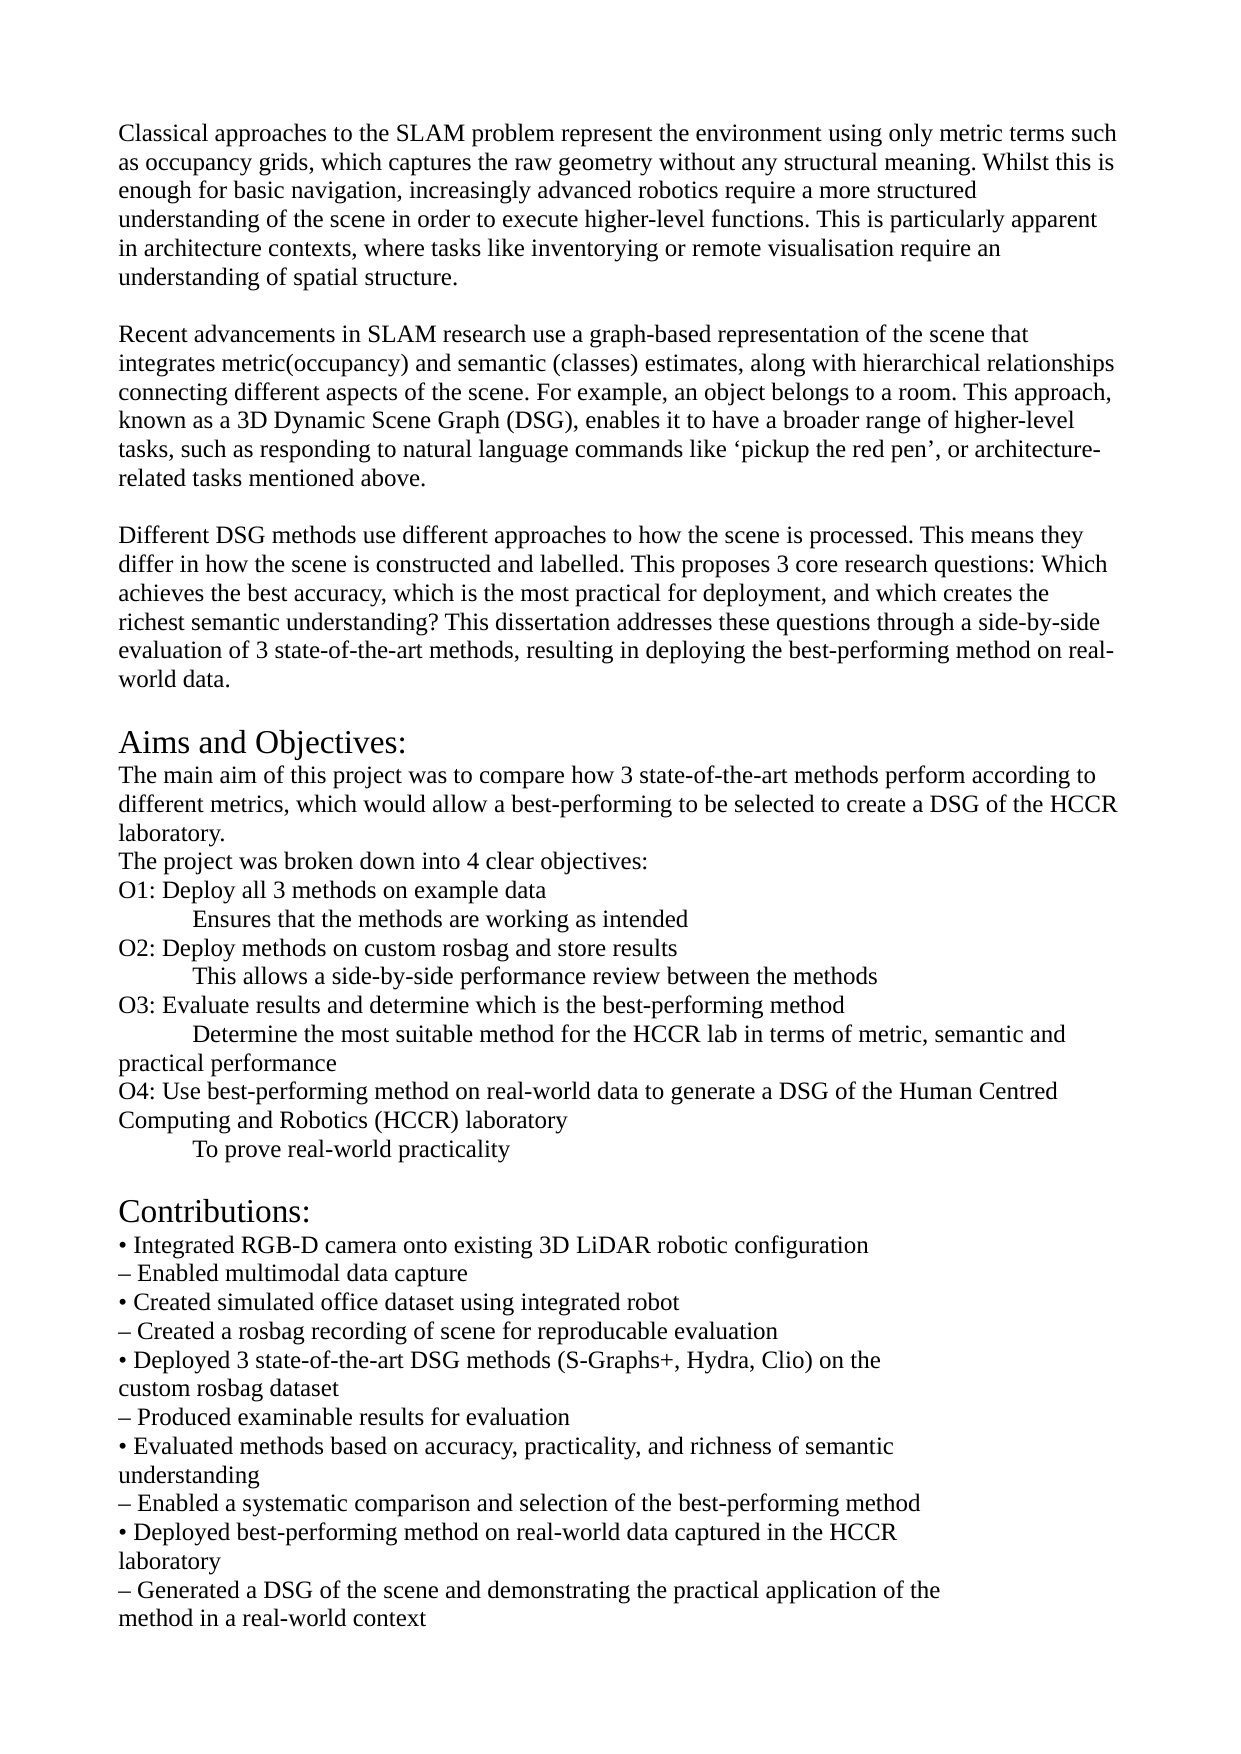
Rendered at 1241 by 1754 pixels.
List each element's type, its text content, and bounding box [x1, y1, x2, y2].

text – Enabled multimodal data capture [118, 1258, 1122, 1287]
text O1: Deploy all 3 methods on example data [118, 875, 1122, 904]
text – Produced examinable results for evaluation [118, 1402, 1122, 1431]
text understanding [118, 1460, 1122, 1488]
text custom rosbag dataset [118, 1373, 1122, 1402]
text – Created a rosbag recording of scene for reproducable evaluation [118, 1316, 1122, 1345]
text • Created simulated office dataset using integrated robot [118, 1287, 1122, 1316]
text Classical approaches to the SLAM problem represent the environment using only metric terms such as occupancy grids, which captures the raw geometry without any structural meaning. Whilst this is enough for basic navigation, increasingly advanced robotics require a more structured understanding of the scene in order to execute higher-level functions. This is particularly apparent in architecture contexts, where tasks like inventorying or remote visualisation require an understanding of spatial structure. [118, 118, 1122, 291]
text The main aim of this project was to compare how 3 state-of-the-art methods perform according to different metrics, which would allow a best-performing to be selected to create a DSG of the HCCR laboratory. [118, 760, 1122, 846]
text Different DSG methods use different approaches to how the scene is processed. This means they differ in how the scene is constructed and labelled. This proposes 3 core research questions: Which achieves the best accuracy, which is the most practical for deployment, and which creates the richest semantic understanding? This dissertation addresses these questions through a side-by-side evaluation of 3 state-of-the-art methods, resulting in deploying the best-performing method on real-world data. [118, 521, 1122, 693]
text • Deployed best-performing method on real-world data captured in the HCCR [118, 1517, 1122, 1546]
text Ensures that the methods are working as intended [118, 904, 1122, 933]
text O3: Evaluate results and determine which is the best-performing method [118, 990, 1122, 1019]
text Recent advancements in SLAM research use a graph-based representation of the scene that integrates metric(occupancy) and semantic (classes) estimates, along with hierarchical relationships connecting different aspects of the scene. For example, an object belongs to a room. This approach, known as a 3D Dynamic Scene Graph (DSG), enables it to have a broader range of higher-level tasks, such as responding to natural language commands like ‘pickup the red pen’, or architecture-related tasks mentioned above. [118, 319, 1122, 492]
text • Deployed 3 state-of-the-art DSG methods (S-Graphs+, Hydra, Clio) on the [118, 1345, 1122, 1373]
text Aims and Objectives: [118, 722, 1122, 760]
text • Evaluated methods based on accuracy, practicality, and richness of semantic [118, 1431, 1122, 1460]
text Contributions: [118, 1191, 1122, 1230]
text O2: Deploy methods on custom rosbag and store results [118, 933, 1122, 961]
text method in a real-world context [118, 1603, 1122, 1632]
text The project was broken down into 4 clear objectives: [118, 846, 1122, 875]
text laboratory [118, 1546, 1122, 1575]
text – Enabled a systematic comparison and selection of the best-performing method [118, 1488, 1122, 1517]
text Determine the most suitable method for the HCCR lab in terms of metric, semantic and practical performance [118, 1019, 1122, 1076]
text O4: Use best-performing method on real-world data to generate a DSG of the Human Centred Computing and Robotics (HCCR) laboratory [118, 1076, 1122, 1134]
text • Integrated RGB-D camera onto existing 3D LiDAR robotic configuration [118, 1230, 1122, 1258]
text This allows a side-by-side performance review between the methods [118, 961, 1122, 990]
text – Generated a DSG of the scene and demonstrating the practical application of the [118, 1575, 1122, 1603]
text To prove real-world practicality [118, 1134, 1122, 1163]
